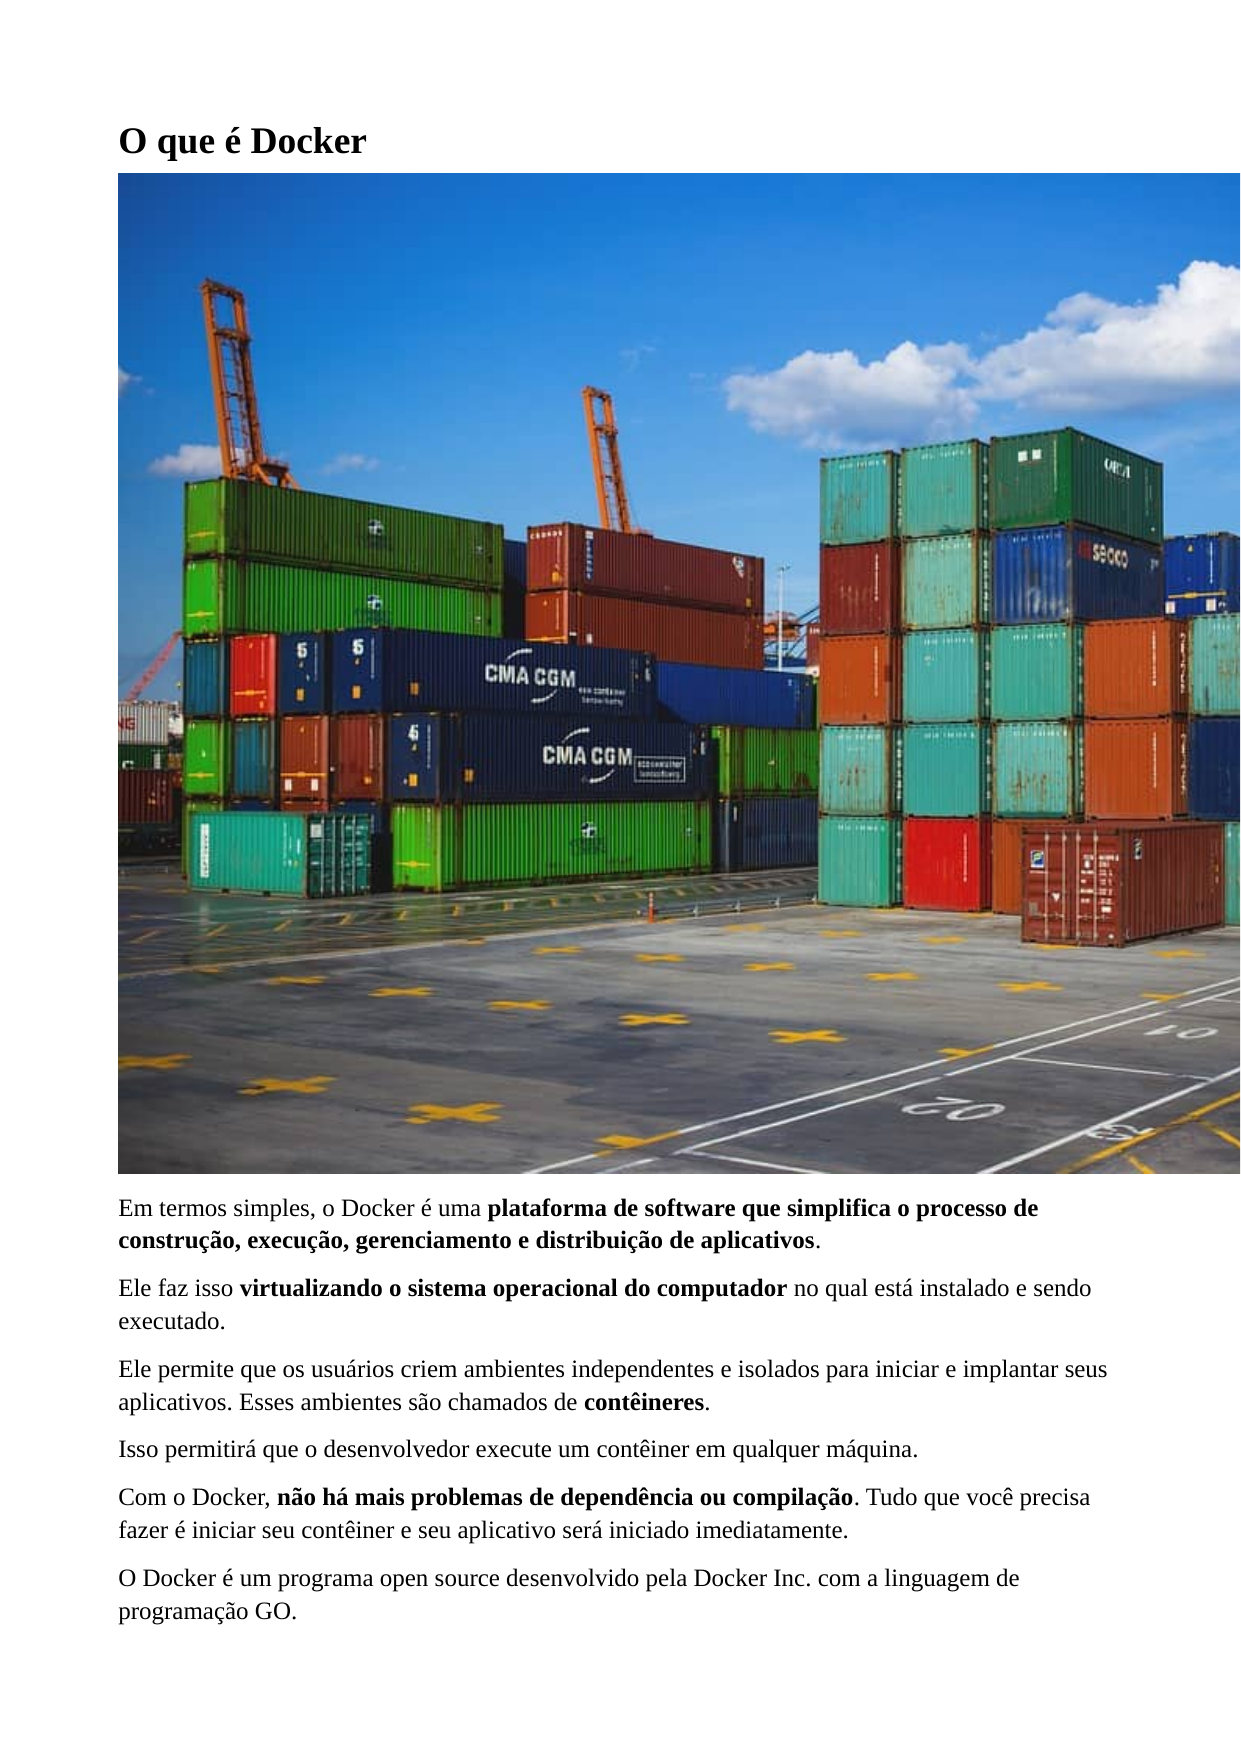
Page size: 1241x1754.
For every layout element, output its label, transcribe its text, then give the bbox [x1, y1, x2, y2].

text Com o Docker, não há mais problemas de dependência ou compilação. Tudo que você precisa fazer é iniciar seu contêiner e seu aplicativo será iniciado imediatamente. [118, 1482, 1122, 1544]
text Ele faz isso virtualizando o sistema operacional do computador no qual está instalado e sendo executado. [118, 1273, 1122, 1335]
picture [118, 173, 1241, 1174]
text Isso permitirá que o desenvolvedor execute um contêiner em qualquer máquina. [118, 1434, 1122, 1463]
text O Docker é um programa open source desenvolvido pela Docker Inc. com a linguagem de programação GO. [118, 1563, 1122, 1624]
text Em termos simples, o Docker é uma plataforma de software que simplifica o processo de construção, execução, gerenciamento e distribuição de aplicativos. [118, 1193, 1122, 1254]
text Ele permite que os usuários criem ambientes independentes e isolados para iniciar e implantar seus aplicativos. Esses ambientes são chamados de contêineres. [118, 1354, 1122, 1416]
subtitle O que é Docker [118, 118, 1122, 161]
